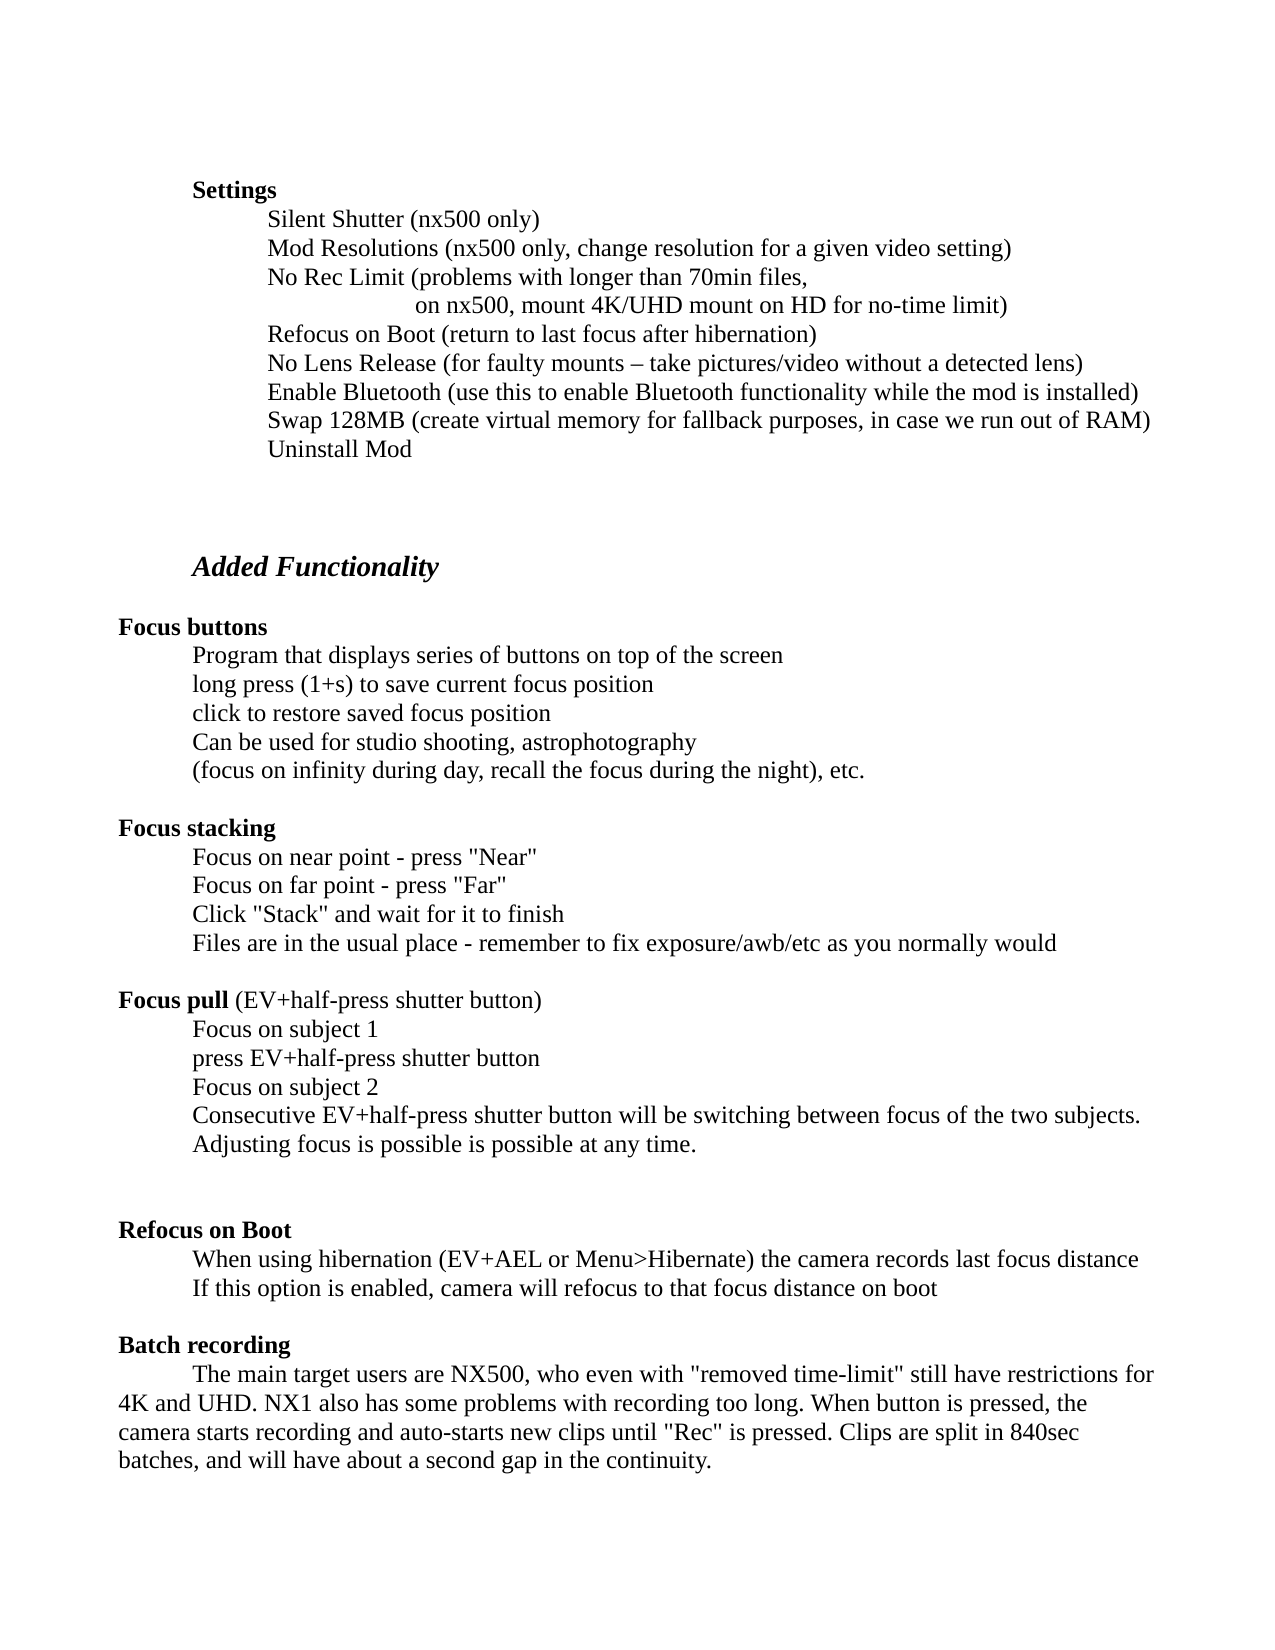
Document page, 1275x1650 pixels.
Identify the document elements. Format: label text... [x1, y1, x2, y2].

text Refocus on Boot [118, 1215, 1157, 1244]
text Refocus on Boot (return to last focus after hibernation) [193, 319, 1157, 348]
text Settings [118, 176, 1157, 204]
text No Rec Limit (problems with longer than 70min files, [193, 262, 1157, 291]
text click to restore saved focus position [118, 698, 1157, 727]
text Program that displays series of buttons on top of the screen [118, 640, 1157, 669]
text Batch recording [118, 1330, 1157, 1359]
text Adjusting focus is possible is possible at any time. [118, 1129, 1157, 1158]
text Added Functionality [118, 549, 1157, 583]
text Silent Shutter (nx500 only) [193, 204, 1157, 233]
text When using hibernation (EV+AEL or Menu>Hibernate) the camera records last focus distance [118, 1244, 1157, 1273]
text (focus on infinity during day, recall the focus during the night), etc. [118, 755, 1157, 784]
text Swap 128MB (create virtual memory for fallback purposes, in case we run out of RAM) [193, 406, 1157, 434]
text No Lens Release (for faulty mounts – take pictures/video without a detected lens) [193, 348, 1157, 377]
text long press (1+s) to save current focus position [118, 669, 1157, 698]
text Focus on subject 2 [118, 1072, 1157, 1100]
text Can be used for studio shooting, astrophotography [118, 727, 1157, 755]
text on nx500, mount 4K/UHD mount on HD for no-time limit) [193, 291, 1157, 319]
text Focus stacking [118, 813, 1157, 842]
text The main target users are NX500, who even with "removed time-limit" still have restrictions for 4K and UHD. NX1 also has some problems with recording too long. When button is pressed, the camera starts recording and auto-starts new clips until "Rec" is pressed. Clips are split in 840sec batches, and will have about a second gap in the continuity. [118, 1359, 1157, 1474]
text Consecutive EV+half-press shutter button will be switching between focus of the two subjects. [118, 1100, 1157, 1129]
text If this option is enabled, camera will refocus to that focus distance on boot [118, 1273, 1157, 1302]
text Focus pull (EV+half-press shutter button) [118, 985, 1157, 1014]
text Focus on near point - press "Near" [118, 842, 1157, 870]
text Files are in the usual place - remember to fix exposure/awb/etc as you normally would [118, 928, 1157, 957]
text Enable Bluetooth (use this to enable Bluetooth functionality while the mod is installed) [193, 377, 1157, 406]
text Mod Resolutions (nx500 only, change resolution for a given video setting) [193, 233, 1157, 262]
text Focus on far point - press "Far" [118, 870, 1157, 899]
text Focus on subject 1 [118, 1014, 1157, 1043]
text press EV+half-press shutter button [118, 1043, 1157, 1072]
text Click "Stack" and wait for it to finish [118, 899, 1157, 928]
text Focus buttons [118, 612, 1157, 640]
text Uninstall Mod [193, 434, 1157, 463]
